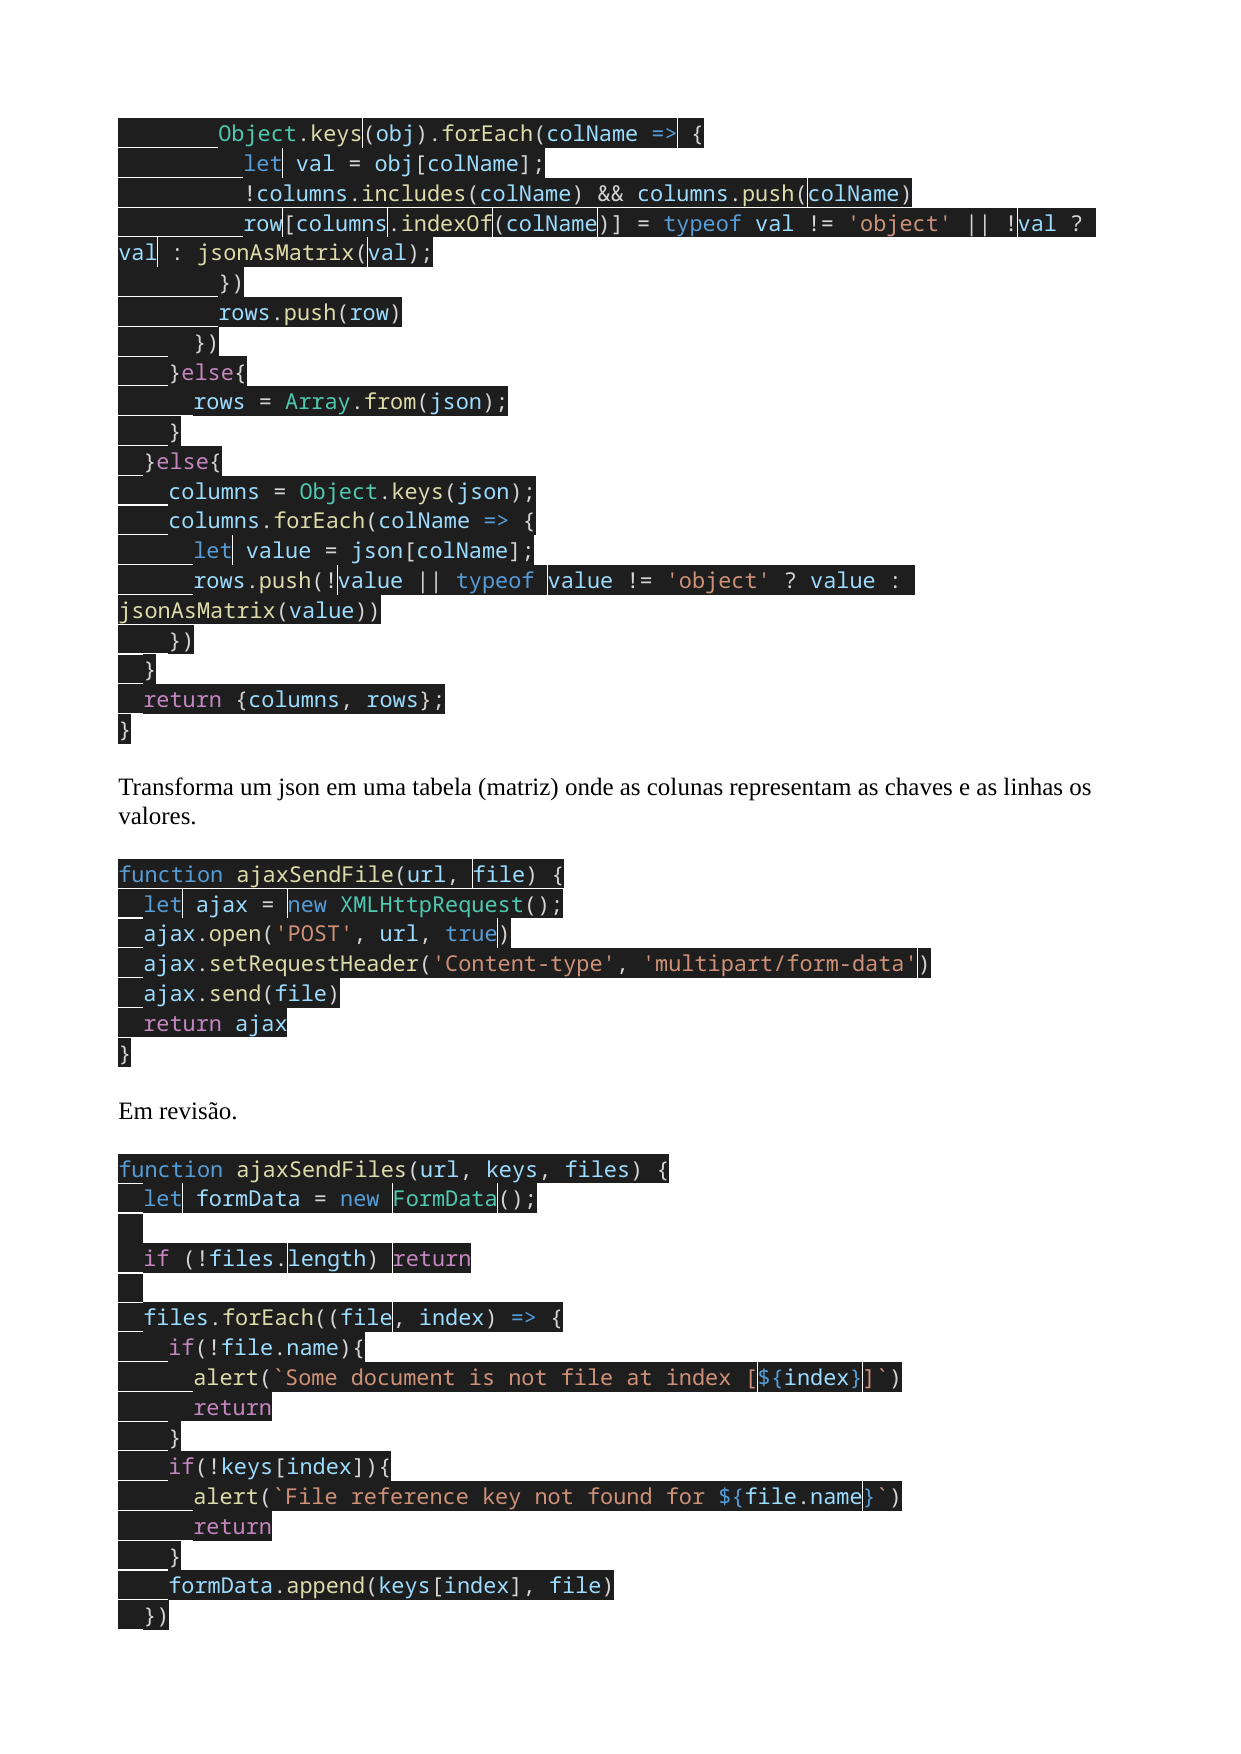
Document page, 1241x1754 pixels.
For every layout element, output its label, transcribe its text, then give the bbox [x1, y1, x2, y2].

text let value = json[colName]; [118, 535, 1122, 565]
text return {columns, rows}; [118, 684, 1122, 714]
text }else{ [118, 446, 1122, 476]
text if (!files.length) return [118, 1243, 1122, 1273]
text } [118, 1541, 1122, 1570]
text ajax.open('POST', url, true) [118, 918, 1122, 948]
text ajax.setRequestHeader('Content-type', 'multipart/form-data') [118, 948, 1122, 978]
text row[columns.indexOf(colName)] = typeof val != 'object' || !val ? val : jsonAsMatrix(val); [118, 207, 1122, 267]
text columns = Object.keys(json); [118, 476, 1122, 505]
text alert(`File reference key not found for ${file.name}`) [118, 1481, 1122, 1511]
text return [118, 1392, 1122, 1421]
text }else{ [118, 356, 1122, 386]
text !columns.includes(colName) && columns.push(colName) [118, 178, 1122, 207]
text formData.append(keys[index], file) [118, 1570, 1122, 1600]
text Transforma um json em uma tabela (matriz) onde as colunas representam as chaves e as linhas os valores. [118, 772, 1122, 830]
text let formData = new FormData(); [118, 1183, 1122, 1213]
text Object.keys(obj).forEach(colName => { [118, 118, 1122, 148]
text } [118, 1421, 1122, 1451]
text rows.push(row) [118, 297, 1122, 327]
text return ajax [118, 1008, 1122, 1037]
text alert(`Some document is not file at index [${index}]`) [118, 1362, 1122, 1392]
text if(!file.name){ [118, 1332, 1122, 1362]
text let val = obj[colName]; [118, 148, 1122, 178]
text rows.push(!value || typeof value != 'object' ? value : jsonAsMatrix(value)) [118, 565, 1122, 624]
text function ajaxSendFiles(url, keys, files) { [118, 1153, 1122, 1183]
text }) [118, 327, 1122, 356]
text columns.forEach(colName => { [118, 505, 1122, 535]
text Em revisão. [118, 1096, 1122, 1125]
text } [118, 654, 1122, 684]
text rows = Array.from(json); [118, 386, 1122, 416]
text } [118, 1037, 1122, 1067]
text }) [118, 624, 1122, 654]
text }) [118, 267, 1122, 297]
text }) [118, 1600, 1122, 1630]
text function ajaxSendFile(url, file) { [118, 859, 1122, 888]
text if(!keys[index]){ [118, 1451, 1122, 1481]
text files.forEach((file, index) => { [118, 1302, 1122, 1332]
text } [118, 416, 1122, 446]
text let ajax = new XMLHttpRequest(); [118, 888, 1122, 918]
text return [118, 1511, 1122, 1541]
text } [118, 714, 1122, 744]
text ajax.send(file) [118, 978, 1122, 1008]
